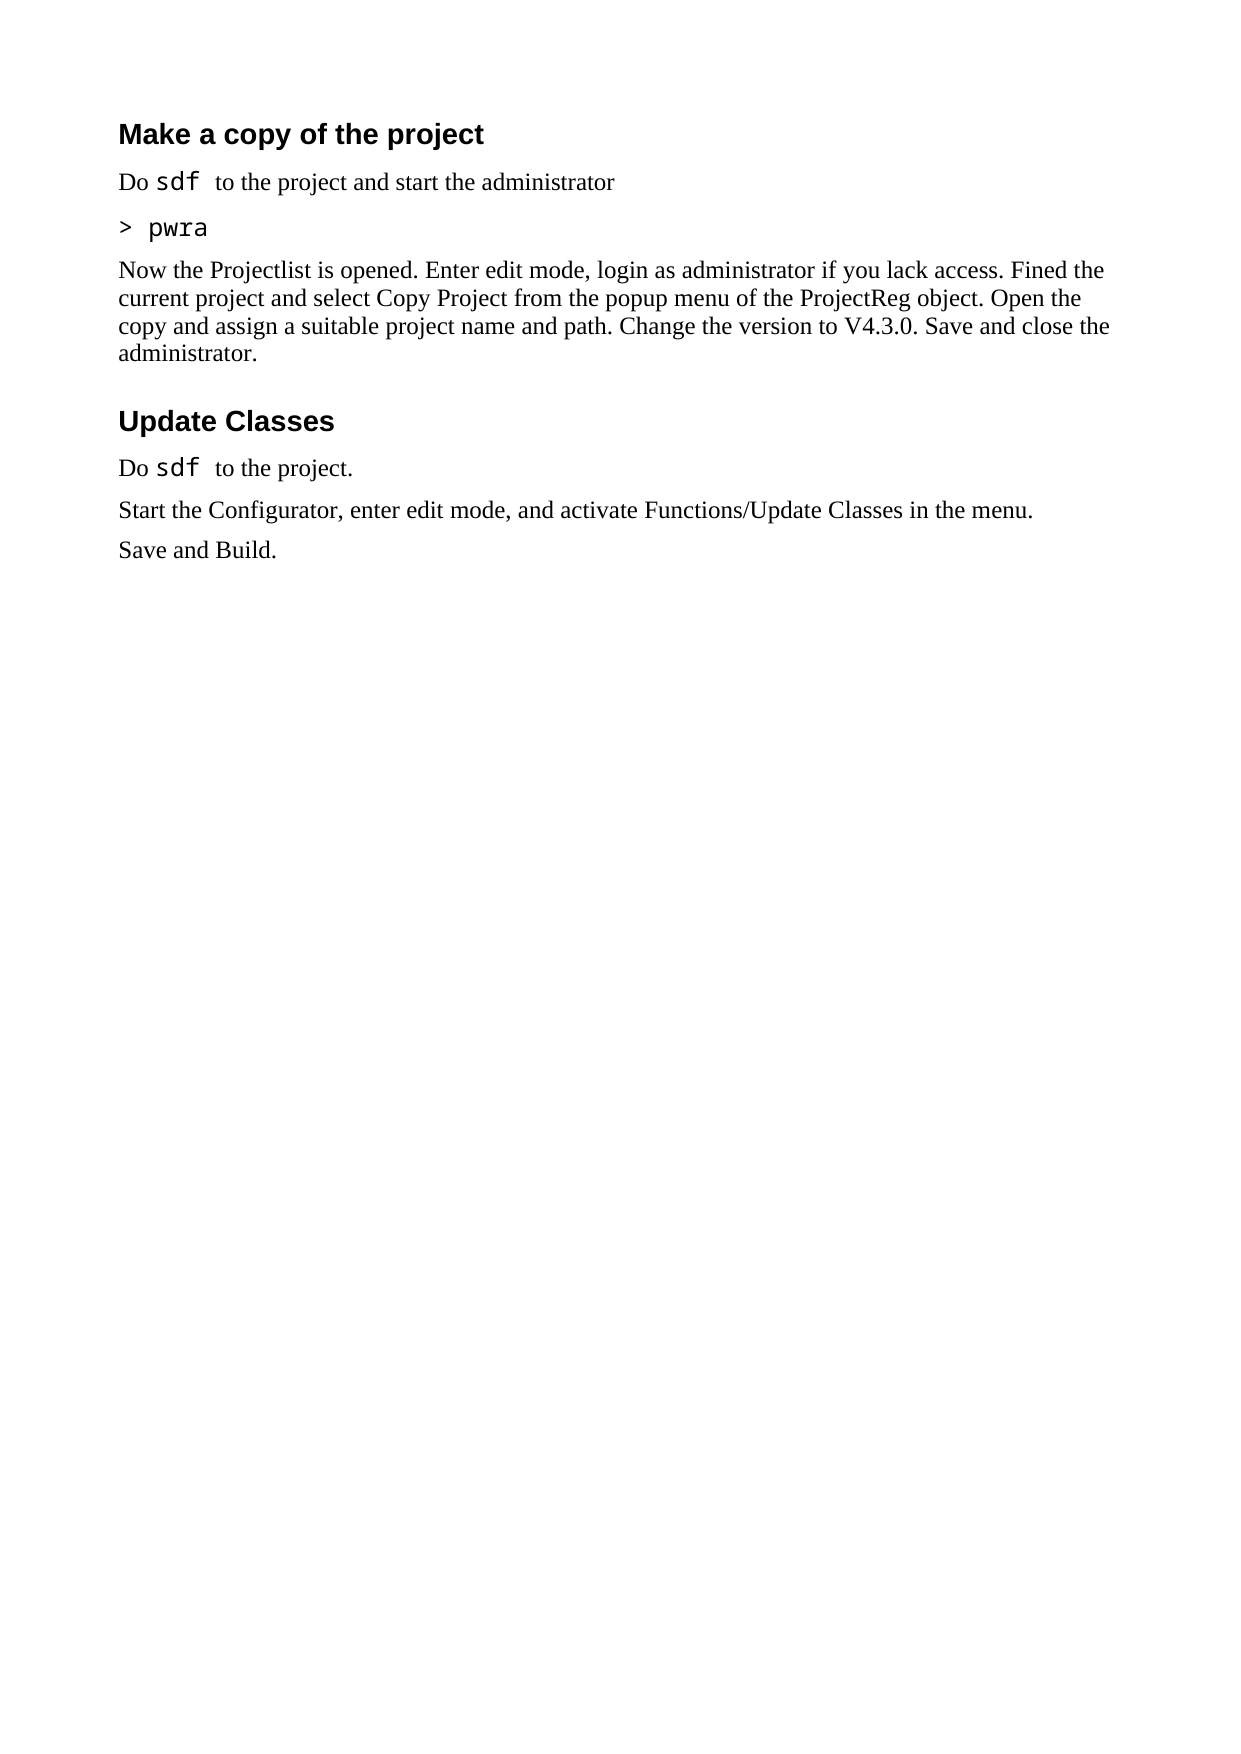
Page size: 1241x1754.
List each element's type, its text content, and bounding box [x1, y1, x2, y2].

text Do sdf to the project and start the administrator [118, 163, 1122, 197]
subtitle Make a copy of the project [118, 118, 1122, 151]
text Do sdf to the project. [118, 450, 1122, 484]
text Save and Build. [118, 537, 1122, 564]
text Now the Projectlist is opened. Enter edit mode, login as administrator if you lack access. Fined the current project and select Copy Project from the popup menu of the ProjectReg object. Open the copy and assign a suitable project name and path. Change the version to V4.3.0. Save and close the administrator. [118, 256, 1122, 367]
text > pwra [118, 210, 1122, 244]
subtitle Update Classes [118, 405, 1122, 437]
text Start the Configurator, enter edit mode, and activate Functions/Update Classes in the menu. [118, 496, 1122, 524]
